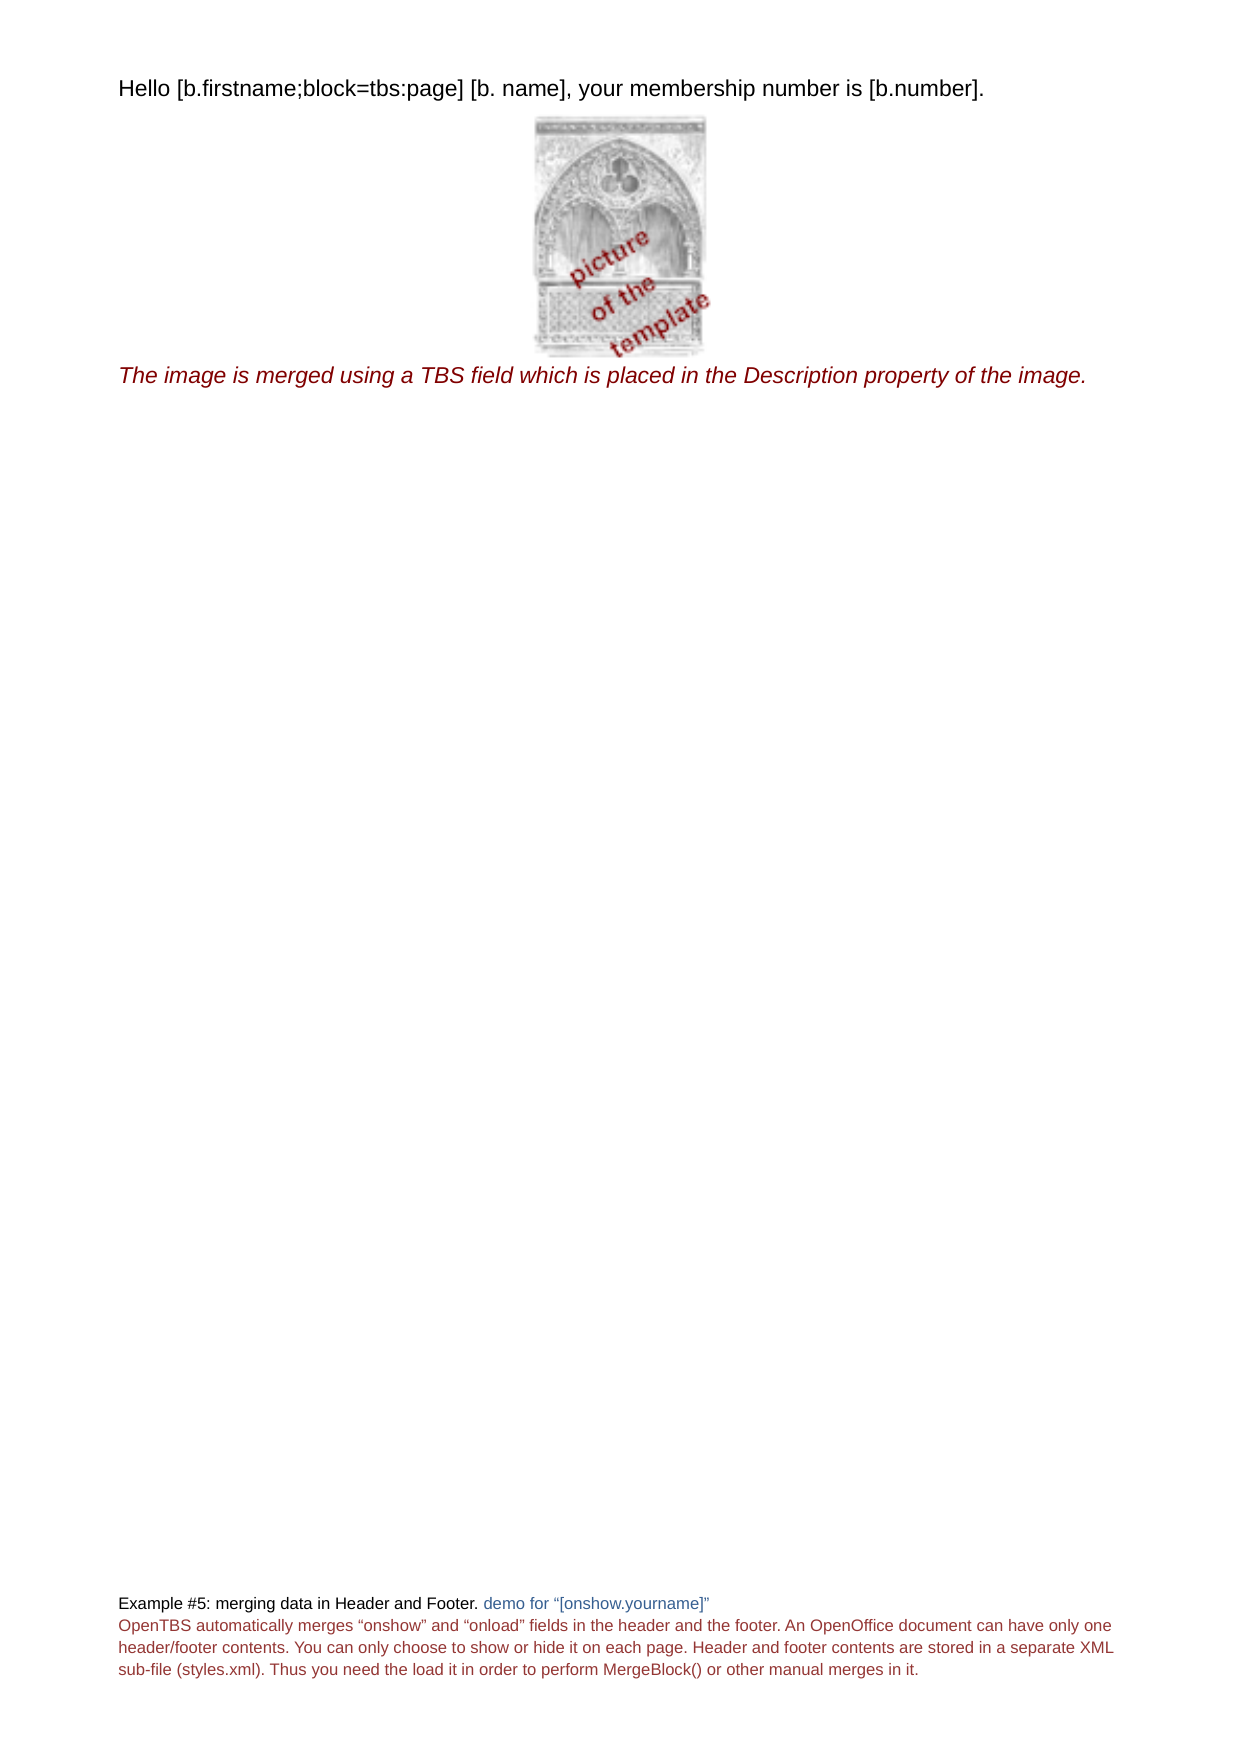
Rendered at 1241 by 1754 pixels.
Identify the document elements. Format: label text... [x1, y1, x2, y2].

text Hello [b.firstname;block=tbs:page] [b. name], your membership number is [b.number]. [118, 75, 1122, 101]
text The image is merged using a TBS field which is placed in the Description property of the image. [118, 114, 1122, 388]
